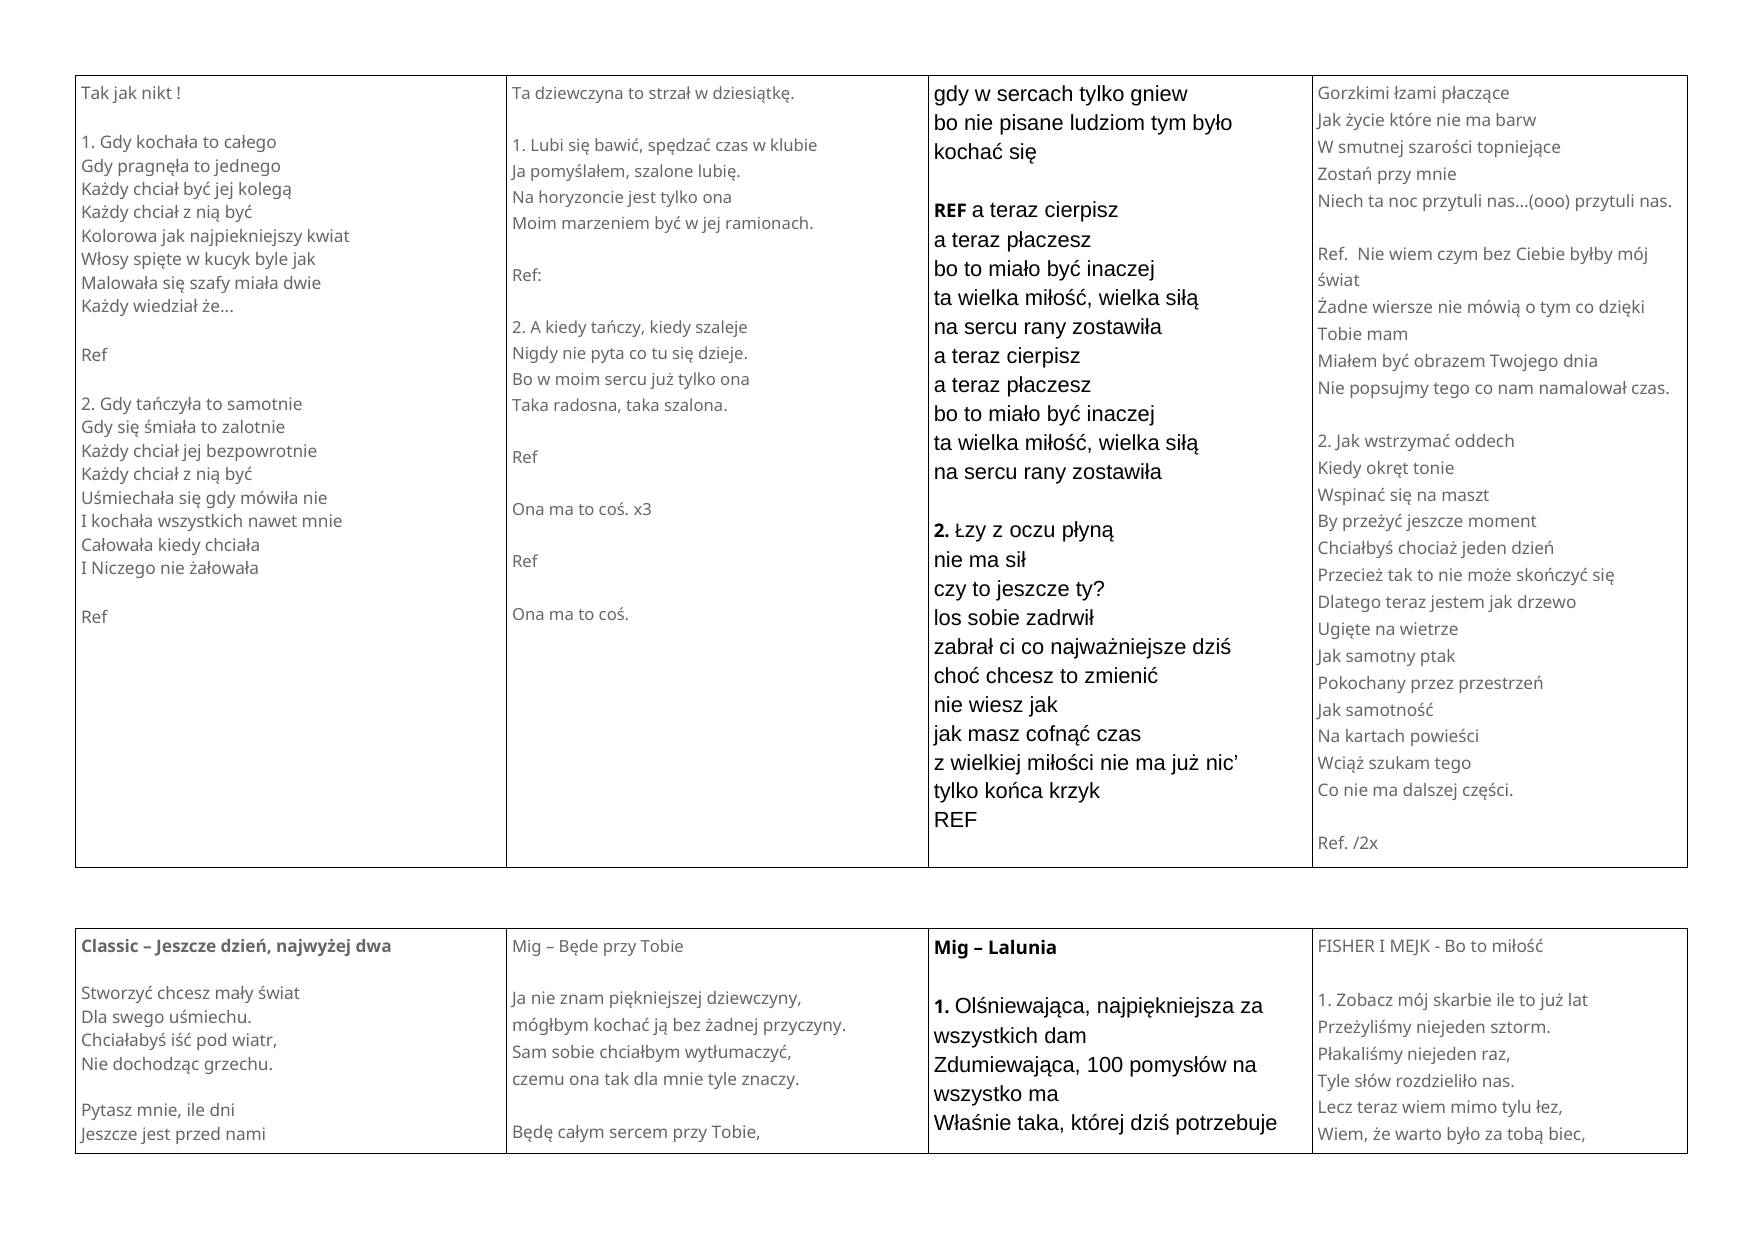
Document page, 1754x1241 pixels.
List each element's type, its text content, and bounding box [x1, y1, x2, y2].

table_header Mig – Będe przy Tobie Ja nie znam piękniejszej dziewczyny, mógłbym kochać ją bez żadnej przyczyny. Sam sobie chciałbym wytłumaczyć, czemu ona tak dla mnie tyle znaczy. Będę całym sercem przy Tobie, [507, 929, 928, 1153]
table_header Classic – Jeszcze dzień, najwyżej dwa Stworzyć chcesz mały świat Dla swego uśmiechu. Chciałabyś iść pod wiatr, Nie dochodząc grzechu. Pytasz mnie, ile dni Jeszcze jest przed nami [76, 929, 506, 1153]
table_header FISHER I MEJK - Bo to miłość 1. Zobacz mój skarbie ile to już lat Przeżyliśmy niejeden sztorm. Płakaliśmy niejeden raz, Tyle słów rozdzieliło nas. Lecz teraz wiem mimo tylu łez, Wiem, że warto było za tobą biec, [1313, 929, 1687, 1153]
table_header Ta dziewczyna to strzał w dziesiątkę. 1. Lubi się bawić, spędzać czas w klubie Ja pomyślałem, szalone lubię. Na horyzoncie jest tylko ona Moim marzeniem być w jej ramionach. Ref: 2. A kiedy tańczy, kiedy szaleje Nigdy nie pyta co tu się dzieje. Bo w moim sercu już tylko ona Taka radosna, taka szalona. Ref Ona ma to coś. x3 Ref Ona ma to coś. [507, 76, 928, 867]
table_header Tak jak nikt ! 1. Gdy kochała to całego Gdy pragnęła to jednego Każdy chciał być jej kolegą Każdy chciał z nią być Kolorowa jak najpiekniejszy kwiat Włosy spięte w kucyk byle jak Malowała się szafy miała dwie Każdy wiedział że... Ref 2. Gdy tańczyła to samotnie Gdy się śmiała to zalotnie Każdy chciał jej bezpowrotnie Każdy chciał z nią być Uśmiechała się gdy mówiła nie I kochała wszystkich nawet mnie Całowała kiedy chciała I Niczego nie żałowała Ref [76, 76, 506, 867]
table_header Gorzkimi łzami płaczące Jak życie które nie ma barw W smutnej szarości topniejące Zostań przy mnie Niech ta noc przytuli nas…(ooo) przytuli nas. Ref. Nie wiem czym bez Ciebie byłby mój świat Żadne wiersze nie mówią o tym co dzięki Tobie mam Miałem być obrazem Twojego dnia Nie popsujmy tego co nam namalował czas. 2. Jak wstrzymać oddech Kiedy okręt tonie Wspinać się na maszt By przeżyć jeszcze moment Chciałbyś chociaż jeden dzień Przecież tak to nie może skończyć się Dlatego teraz jestem jak drzewo Ugięte na wietrze Jak samotny ptak Pokochany przez przestrzeń Jak samotność Na kartach powieści Wciąż szukam tego Co nie ma dalszej części. Ref. /2x [1313, 76, 1687, 867]
table_header gdy w sercach tylko gniew bo nie pisane ludziom tym było kochać się REF a teraz cierpisz a teraz płaczesz bo to miało być inaczej ta wielka miłość, wielka siłą na sercu rany zostawiła a teraz cierpisz a teraz płaczesz bo to miało być inaczej ta wielka miłość, wielka siłą na sercu rany zostawiła 2. Łzy z oczu płyną nie ma sił czy to jeszcze ty? los sobie zadrwił zabrał ci co najważniejsze dziś choć chcesz to zmienić nie wiesz jak jak masz cofnąć czas z wielkiej miłości nie ma już nic’ tylko końca krzyk REF [929, 76, 1312, 867]
table_header Mig – Lalunia 1. Olśniewająca, najpiękniejsza za wszystkich dam Zdumiewająca, 100 pomysłów na wszystko ma Właśnie taka, której dziś potrzebuje [929, 929, 1312, 1153]
